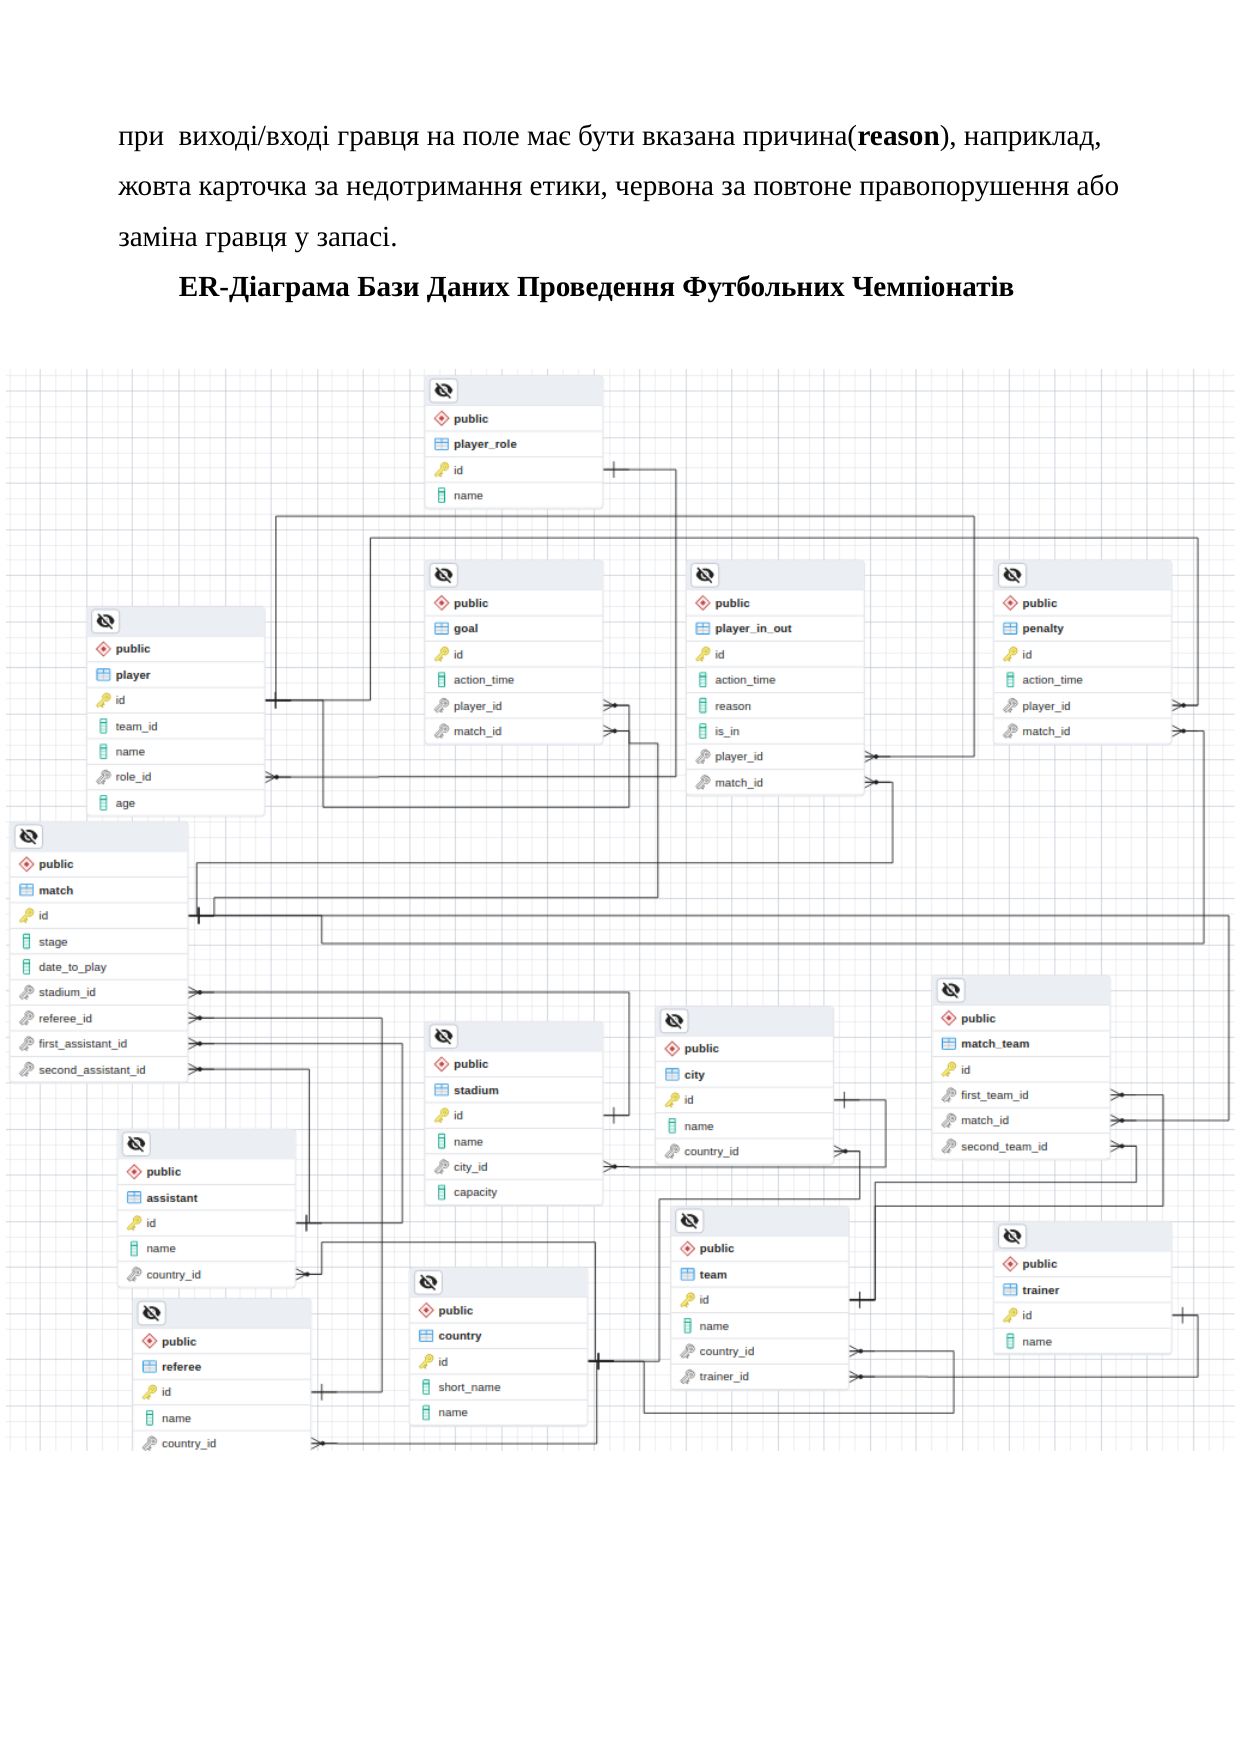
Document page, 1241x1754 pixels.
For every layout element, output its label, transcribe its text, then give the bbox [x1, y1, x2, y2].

picture [5, 369, 1235, 1451]
text при виході/вході гравця на поле має бути вказана причина(reason), наприклад, жовта карточка за недотримання етики, червона за повтоне правопорушення або заміна гравця у запасі. [71, 118, 1122, 252]
text ER-Діаграма Бази Даних Проведення Футбольних Чемпіонатів [71, 269, 1122, 303]
